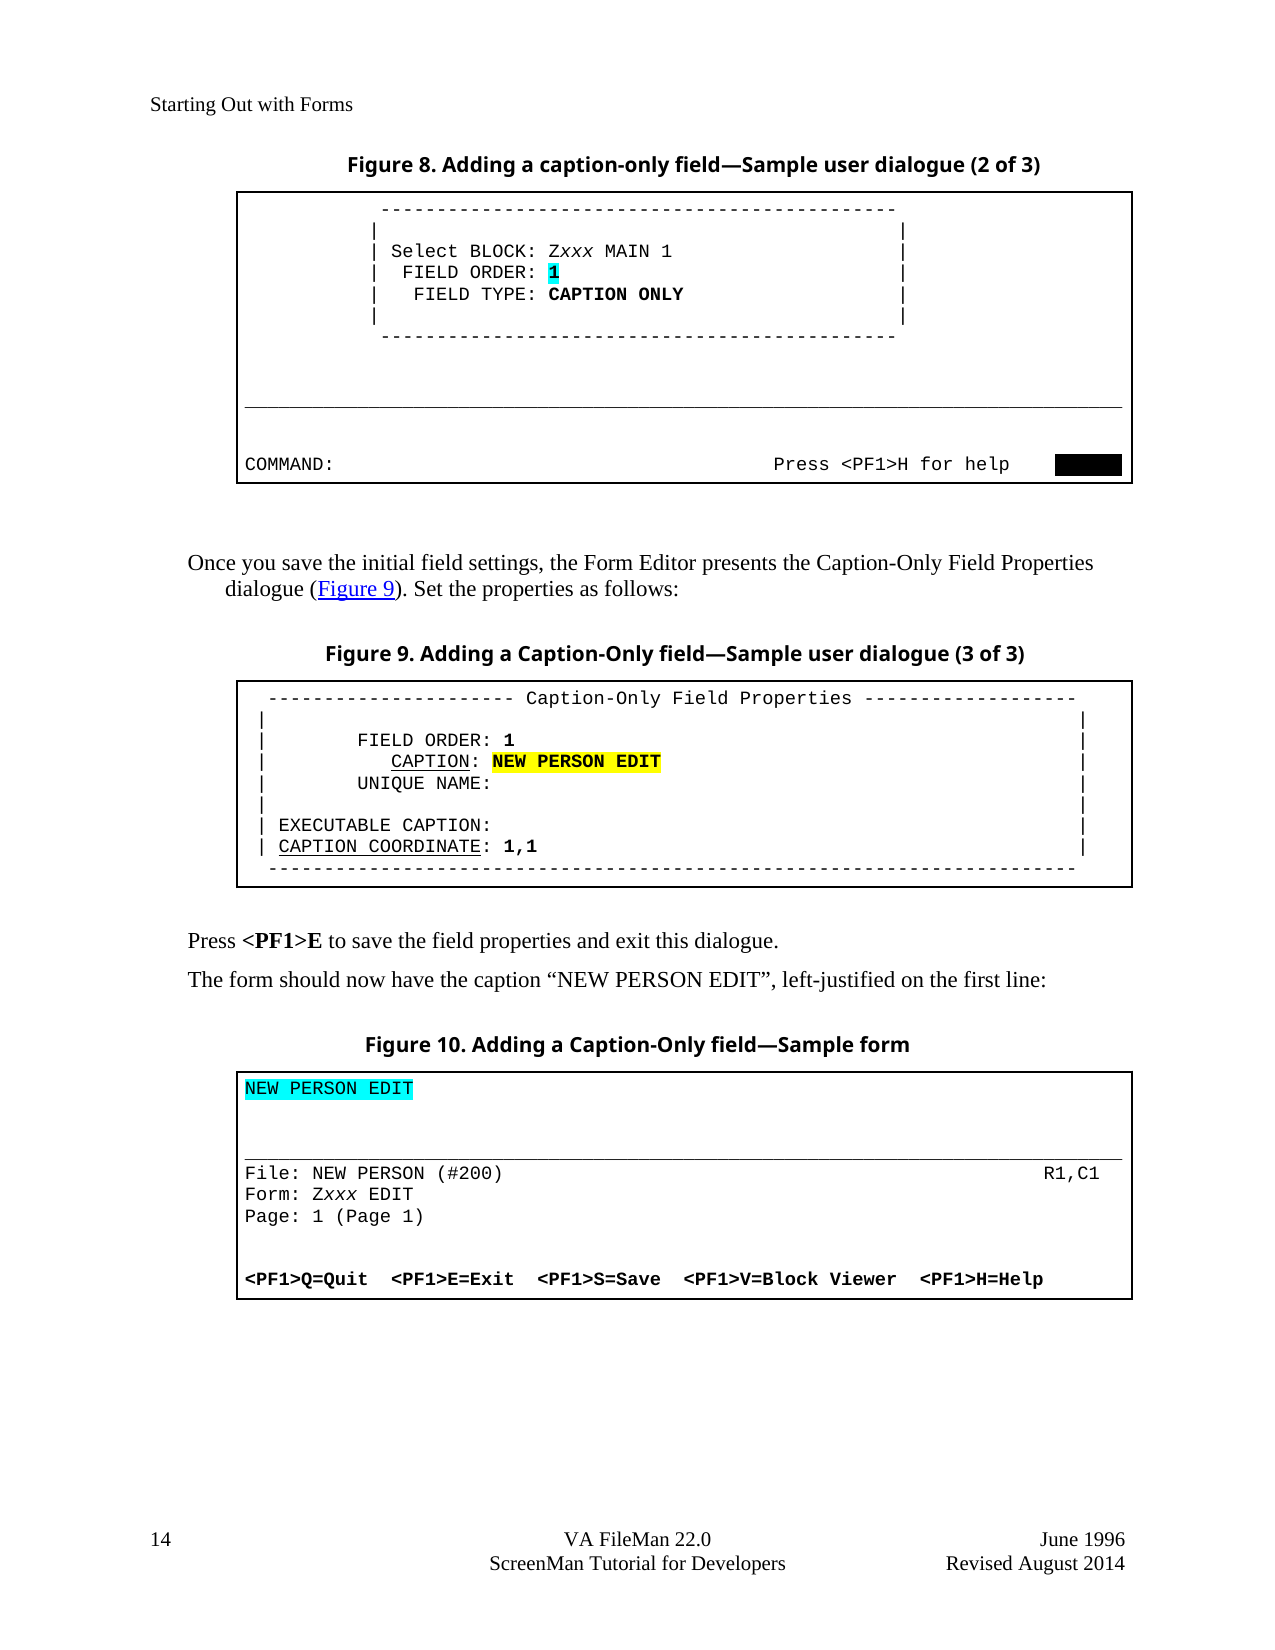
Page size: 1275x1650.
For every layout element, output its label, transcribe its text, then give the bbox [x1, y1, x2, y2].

text | | [238, 701, 1131, 723]
text File: NEW PERSON (#200) R1,C1 [238, 1156, 1131, 1177]
list The form should now have the caption “NEW PERSON EDIT”, left-justified on the first line: [187, 966, 1125, 992]
text | | [238, 297, 1131, 318]
text | FIELD ORDER: 1 | [238, 255, 1131, 276]
text COMMAND: Press <PF1>H for help Insert [238, 446, 1131, 482]
text <PF1>Q=Quit <PF1>E=Exit <PF1>S=Save <PF1>V=Block Viewer <PF1>H=Help [238, 1262, 1131, 1298]
text ______________________________________________________________________________ [238, 1134, 1131, 1156]
text ---------------------------------------------- [238, 193, 1131, 212]
text | FIELD ORDER: 1 | [238, 723, 1131, 744]
text ------------------------------------------------------------------------ [238, 850, 1131, 886]
text Figure 10. Adding a Caption-Only field—Sample form [150, 1030, 1125, 1058]
text | | [238, 212, 1131, 233]
text | CAPTION COORDINATE: 1,1 | [238, 829, 1131, 850]
list Press <PF1>E to save the field properties and exit this dialogue. [187, 927, 1125, 953]
text | Select BLOCK: Zxxx MAIN 1 | [238, 233, 1131, 255]
text Form: Zxxx EDIT [238, 1177, 1131, 1198]
text | CAPTION: NEW PERSON EDIT | [238, 744, 1131, 765]
text | EXECUTABLE CAPTION: | [238, 808, 1131, 829]
text | | [238, 786, 1131, 808]
text Figure 9. Adding a Caption-Only field—Sample user dialogue (3 of 3) [225, 639, 1125, 668]
text Page: 1 (Page 1) [238, 1198, 1131, 1228]
text ---------------------------------------------- [238, 318, 1131, 348]
list Once you save the initial field settings, the Form Editor presents the Caption-Only Field Properties dialogue (Figure 9). Set the properties as follows: [187, 549, 1125, 602]
text | UNIQUE NAME: | [238, 765, 1131, 786]
text NEW PERSON EDIT [238, 1073, 1131, 1100]
text | FIELD TYPE: CAPTION ONLY | [238, 276, 1131, 297]
text ______________________________________________________________________________ [238, 382, 1131, 412]
text ---------------------- Caption-Only Field Properties ------------------- [238, 682, 1131, 701]
text Figure 8. Adding a caption-only field—Sample user dialogue (2 of 3) [262, 150, 1125, 178]
